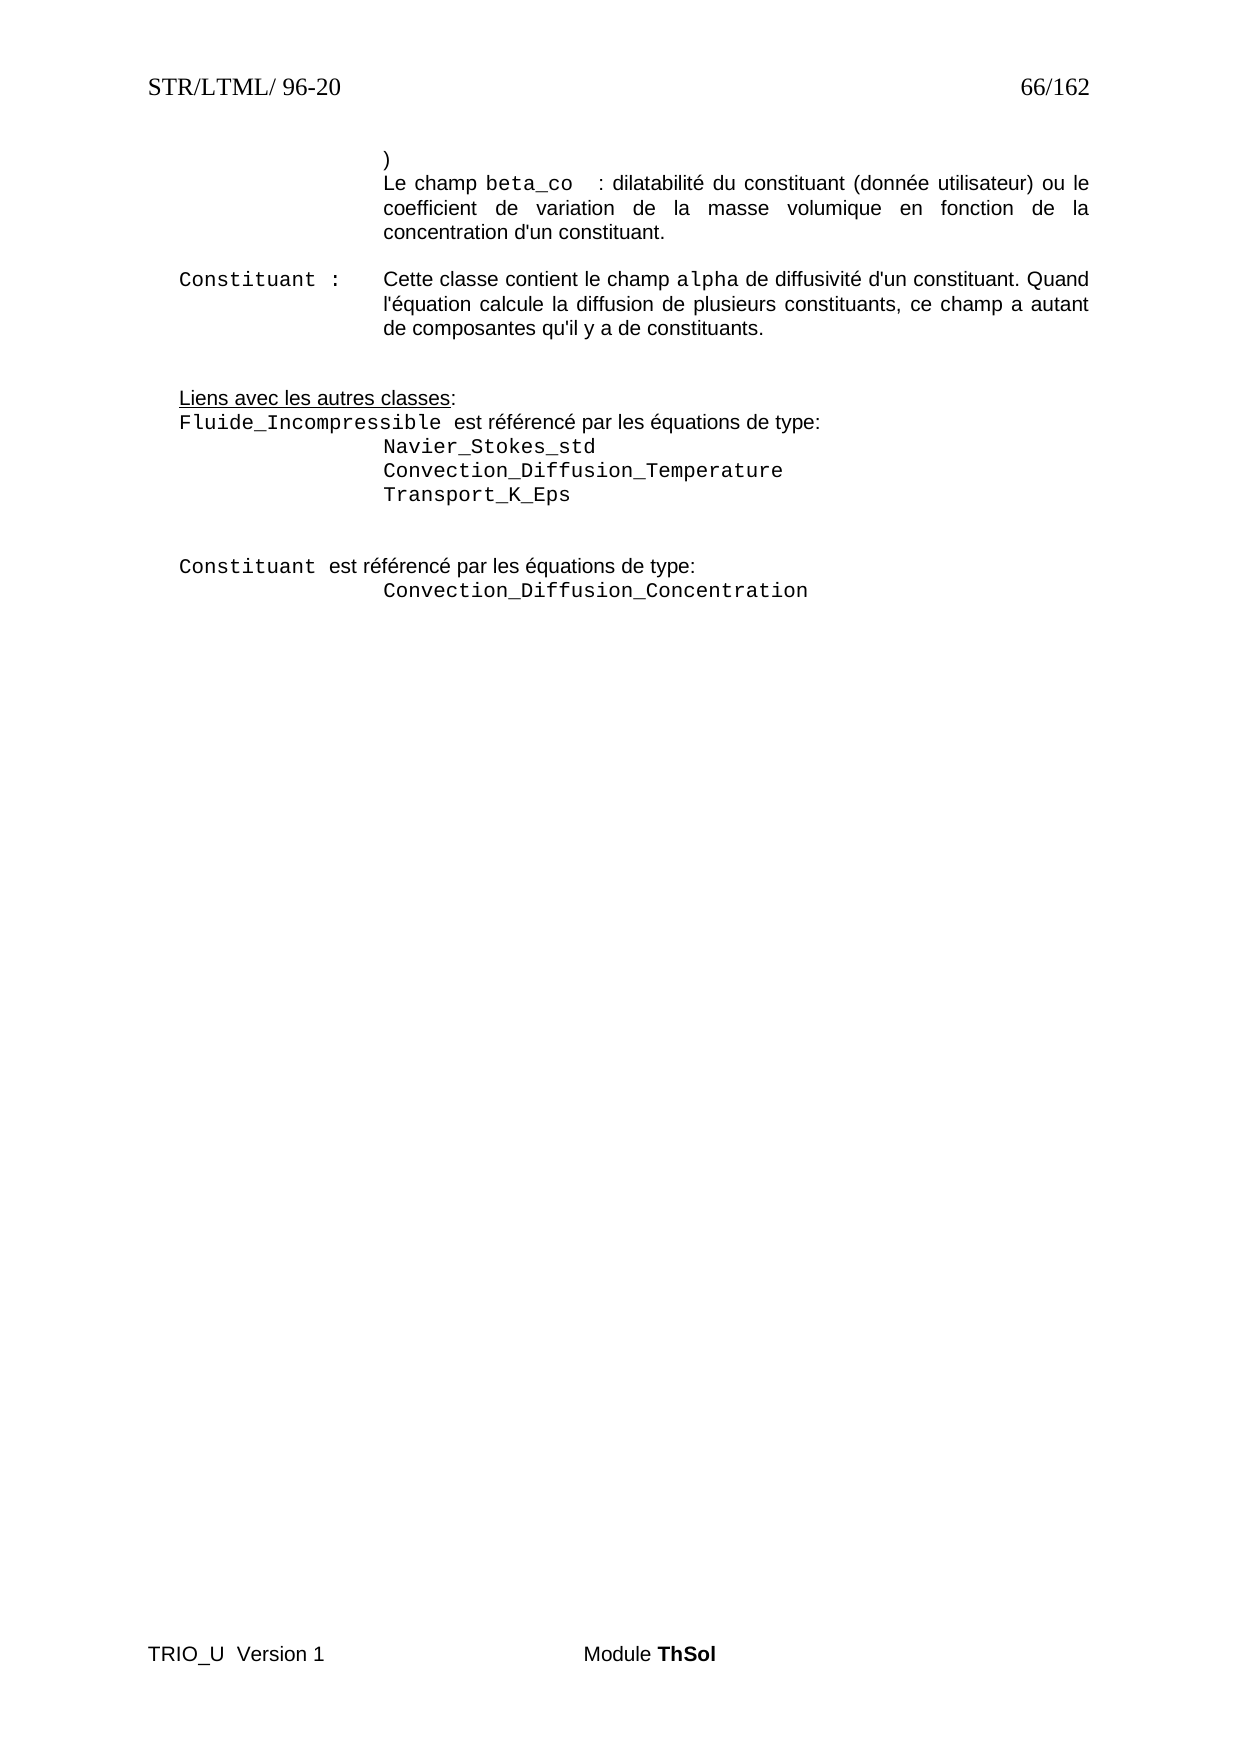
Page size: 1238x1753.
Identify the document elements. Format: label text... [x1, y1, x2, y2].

text Liens avec les autres classes: [179, 387, 1090, 410]
text Transport_K_Eps [179, 484, 1090, 508]
text ) [179, 148, 1090, 171]
text Constituant : Cette classe contient le champ alpha de diffusivité d'un constituant. Quand l'équation calcule la diffusion de plusieurs constituants, ce champ a autant de composantes qu'il y a de constituants. [179, 267, 1090, 340]
text Convection_Diffusion_Temperature [179, 460, 1090, 484]
text Le champ beta_co : dilatabilité du constituant (donnée utilisateur) ou le coefficient de variation de la masse volumique en fonction de la concentration d'un constituant. [179, 171, 1090, 244]
text Fluide_Incompressible est référencé par les équations de type: [179, 410, 1090, 436]
text Navier_Stokes_std [179, 436, 1090, 460]
text Constituant est référencé par les équations de type: [179, 555, 1090, 580]
text Convection_Diffusion_Concentration [179, 580, 1090, 604]
